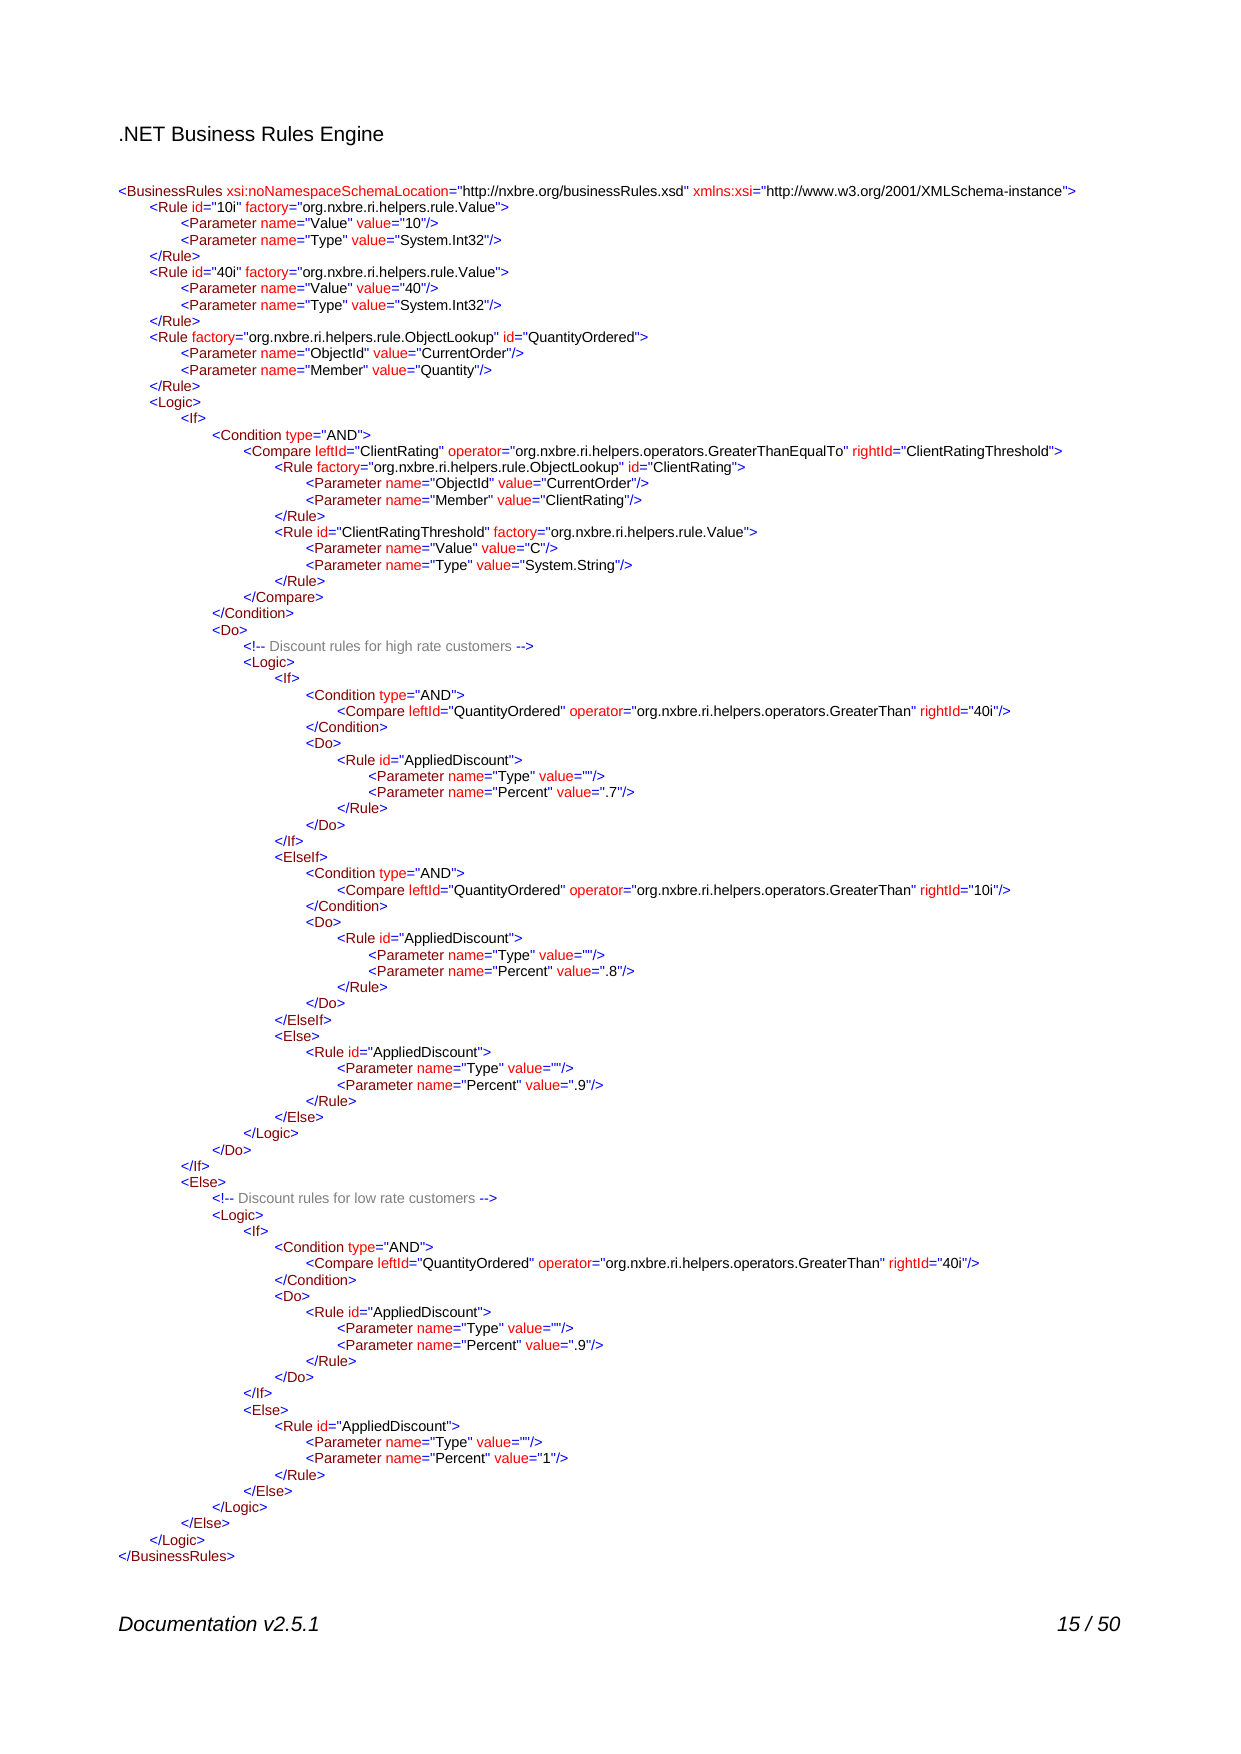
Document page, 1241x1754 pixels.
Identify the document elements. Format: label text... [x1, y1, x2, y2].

text </Else> [118, 1483, 1124, 1499]
text <Parameter name="Type" value="System.Int32"/> [118, 232, 1124, 248]
text <Else> [118, 1402, 1124, 1418]
text <Do> [118, 622, 1124, 638]
text <Else> [118, 1174, 1124, 1191]
text </Logic> [118, 1499, 1124, 1516]
text </Condition> [118, 1272, 1124, 1288]
text </Else> [118, 1516, 1124, 1532]
text <Logic> [118, 1207, 1124, 1223]
text </Rule> [118, 801, 1124, 817]
text </Rule> [118, 313, 1124, 329]
text </Rule> [118, 378, 1124, 394]
text </Do> [118, 1369, 1124, 1386]
text </Rule> [118, 1353, 1124, 1369]
text <Compare leftId="QuantityOrdered" operator="org.nxbre.ri.helpers.operators.GreaterThan" rightId="40i"/> [118, 703, 1124, 719]
text <Rule id="AppliedDiscount"> [118, 1418, 1124, 1434]
text <Parameter name="Type" value=""/> [118, 1061, 1124, 1077]
text <Condition type="AND"> [118, 687, 1124, 703]
text <If> [118, 411, 1124, 427]
text <If> [118, 671, 1124, 687]
text <Do> [118, 1288, 1124, 1304]
text <Parameter name="Value" value="C"/> [118, 541, 1124, 557]
text </If> [118, 833, 1124, 849]
text </Rule> [118, 508, 1124, 524]
text </Do> [118, 1142, 1124, 1158]
text </BusinessRules> [118, 1548, 1124, 1564]
text <Parameter name="Type" value=""/> [118, 947, 1124, 963]
text <Do> [118, 736, 1124, 752]
text </Condition> [118, 719, 1124, 736]
text <Parameter name="Type" value=""/> [118, 768, 1124, 784]
text </Do> [118, 817, 1124, 833]
text </Condition> [118, 898, 1124, 914]
text <Rule factory="org.nxbre.ri.helpers.rule.ObjectLookup" id="QuantityOrdered"> [118, 329, 1124, 346]
text <Parameter name="Type" value=""/> [118, 1321, 1124, 1337]
text </Compare> [118, 589, 1124, 606]
text <Parameter name="Type" value="System.String"/> [118, 557, 1124, 573]
text </Condition> [118, 606, 1124, 622]
text <Rule factory="org.nxbre.ri.helpers.rule.ObjectLookup" id="ClientRating"> [118, 459, 1124, 476]
text <!-- Discount rules for low rate customers --> [118, 1191, 1124, 1207]
text <Condition type="AND"> [118, 1239, 1124, 1256]
text <Compare leftId="QuantityOrdered" operator="org.nxbre.ri.helpers.operators.GreaterThan" rightId="10i"/> [118, 882, 1124, 898]
text </Do> [118, 996, 1124, 1012]
text <Parameter name="Member" value="Quantity"/> [118, 362, 1124, 378]
text <Rule id="10i" factory="org.nxbre.ri.helpers.rule.Value"> [118, 199, 1124, 216]
text <ElseIf> [118, 849, 1124, 866]
text </Logic> [118, 1126, 1124, 1142]
text <Logic> [118, 394, 1124, 411]
text </Rule> [118, 1093, 1124, 1109]
text <Else> [118, 1028, 1124, 1044]
text <Rule id="AppliedDiscount"> [118, 931, 1124, 947]
text <Rule id="AppliedDiscount"> [118, 752, 1124, 768]
text <Parameter name="Value" value="10"/> [118, 216, 1124, 232]
text </If> [118, 1158, 1124, 1174]
text <Rule id="AppliedDiscount"> [118, 1044, 1124, 1061]
text <Parameter name="Percent" value=".8"/> [118, 963, 1124, 979]
text <Parameter name="Type" value=""/> [118, 1434, 1124, 1451]
text <Condition type="AND"> [118, 427, 1124, 443]
text </Rule> [118, 248, 1124, 264]
text <Rule id="AppliedDiscount"> [118, 1304, 1124, 1321]
text <Rule id="ClientRatingThreshold" factory="org.nxbre.ri.helpers.rule.Value"> [118, 524, 1124, 541]
text <Parameter name="Type" value="System.Int32"/> [118, 297, 1124, 313]
text </Else> [118, 1109, 1124, 1126]
text <Parameter name="ObjectId" value="CurrentOrder"/> [118, 476, 1124, 492]
text <Parameter name="ObjectId" value="CurrentOrder"/> [118, 346, 1124, 362]
text </Rule> [118, 979, 1124, 996]
text </Rule> [118, 573, 1124, 589]
text </Rule> [118, 1467, 1124, 1483]
text <Compare leftId="QuantityOrdered" operator="org.nxbre.ri.helpers.operators.GreaterThan" rightId="40i"/> [118, 1256, 1124, 1272]
text <Compare leftId="ClientRating" operator="org.nxbre.ri.helpers.operators.GreaterThanEqualTo" rightId="ClientRatingThreshold"> [118, 443, 1124, 459]
text </If> [118, 1386, 1124, 1402]
text </Logic> [118, 1532, 1124, 1548]
text <Parameter name="Percent" value=".7"/> [118, 784, 1124, 801]
text </ElseIf> [118, 1012, 1124, 1028]
text <Rule id="40i" factory="org.nxbre.ri.helpers.rule.Value"> [118, 264, 1124, 281]
text <Parameter name="Member" value="ClientRating"/> [118, 492, 1124, 508]
text <BusinessRules xsi:noNamespaceSchemaLocation="http://nxbre.org/businessRules.xsd" xmlns:xsi="http://www.w3.org/2001/XMLSchema-instance"> [118, 183, 1124, 199]
text <Condition type="AND"> [118, 866, 1124, 882]
text <Parameter name="Percent" value="1"/> [118, 1451, 1124, 1467]
text <!-- Discount rules for high rate customers --> [118, 638, 1124, 654]
text <If> [118, 1223, 1124, 1239]
text <Parameter name="Value" value="40"/> [118, 281, 1124, 297]
text <Logic> [118, 654, 1124, 671]
text <Parameter name="Percent" value=".9"/> [118, 1337, 1124, 1353]
text <Do> [118, 914, 1124, 931]
text <Parameter name="Percent" value=".9"/> [118, 1077, 1124, 1093]
